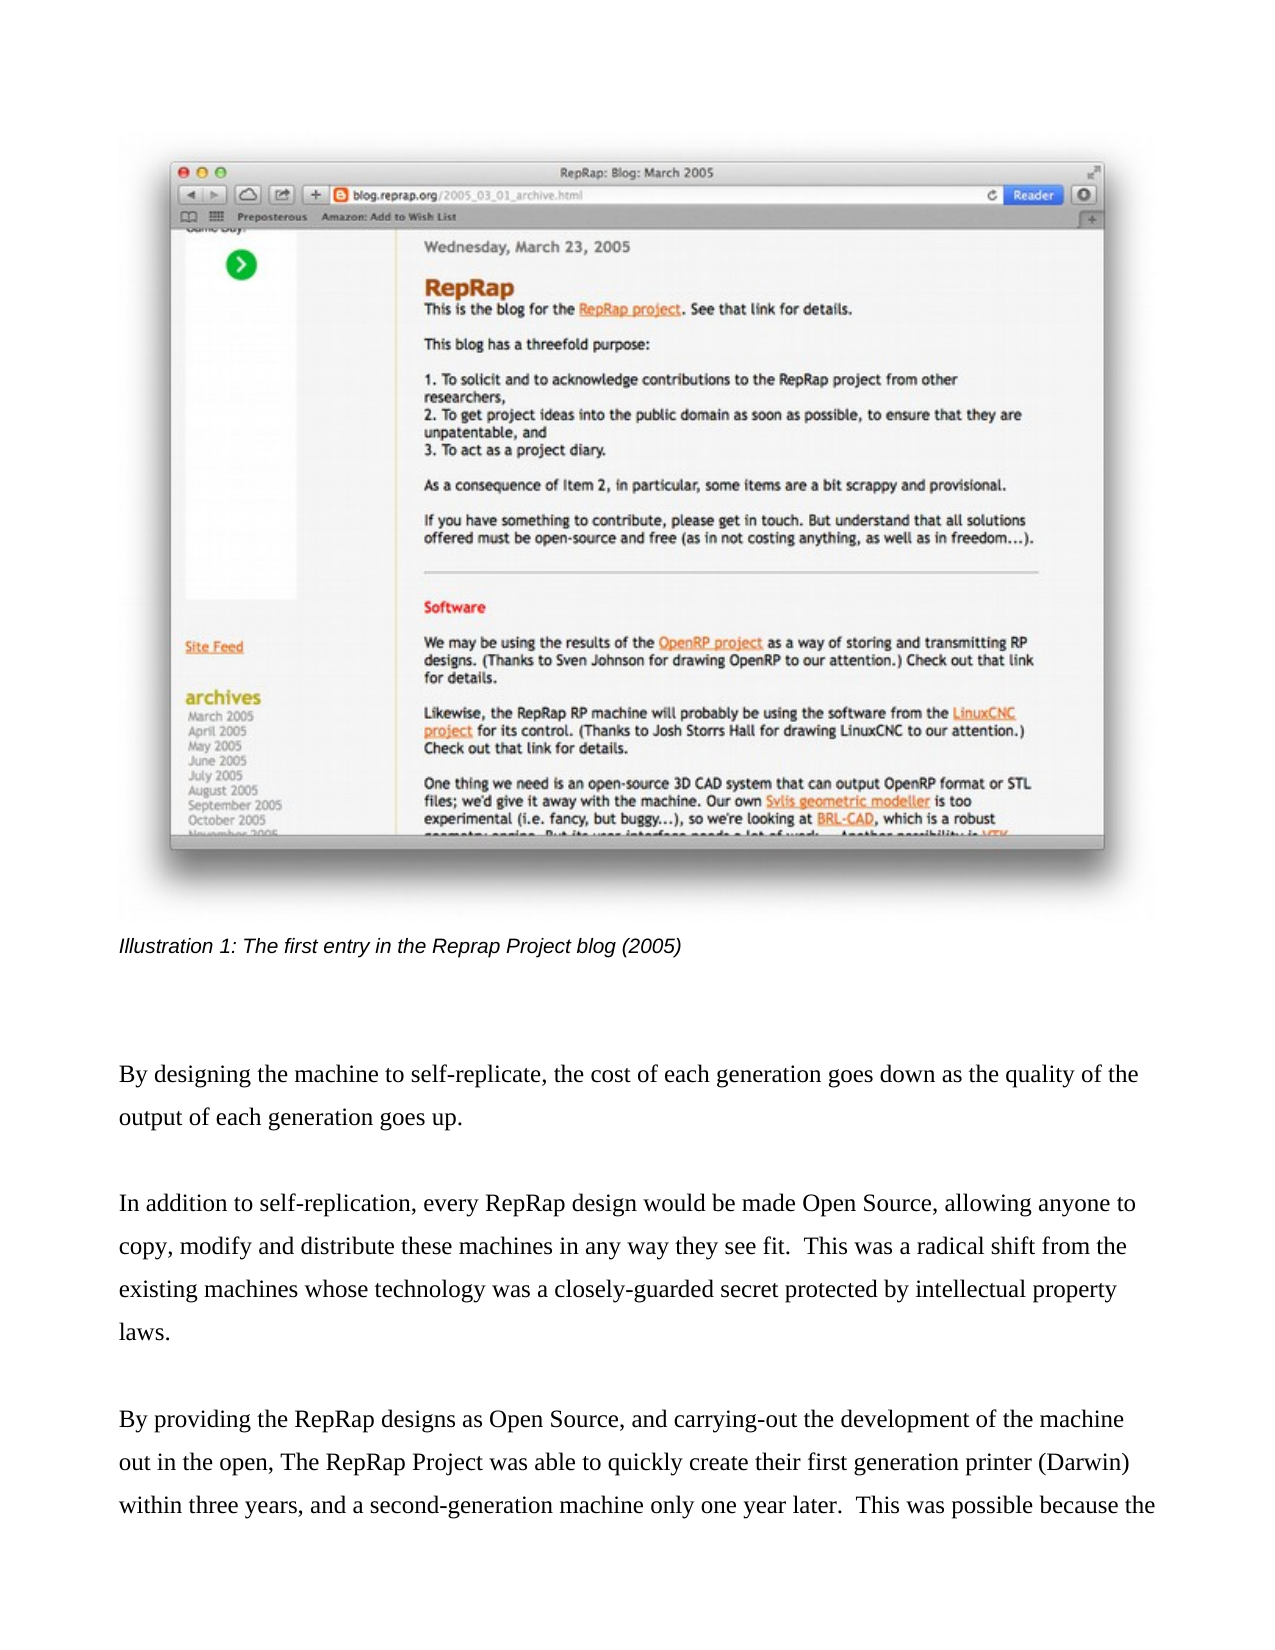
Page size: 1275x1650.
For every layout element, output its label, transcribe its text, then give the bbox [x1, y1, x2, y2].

text By designing the machine to self-replicate, the cost of each generation goes down as the quality of the output of each generation goes up. [118, 1059, 1156, 1131]
picture [118, 131, 1157, 923]
text Illustration 1: The first entry in the Reprap Project blog (2005) [118, 923, 1156, 958]
text By providing the RepRap designs as Open Source, and carrying-out the development of the machine out in the open, The RepRap Project was able to quickly create their first generation printer (Darwin) within three years, and a second-generation machine only one year later. This was possible because the [118, 1404, 1156, 1519]
text In addition to self-replication, every RepRap design would be made Open Source, allowing anyone to copy, modify and distribute these machines in any way they see fit. This was a radical shift from the existing machines whose technology was a closely-guarded secret protected by intellectual property laws. [118, 1188, 1156, 1346]
